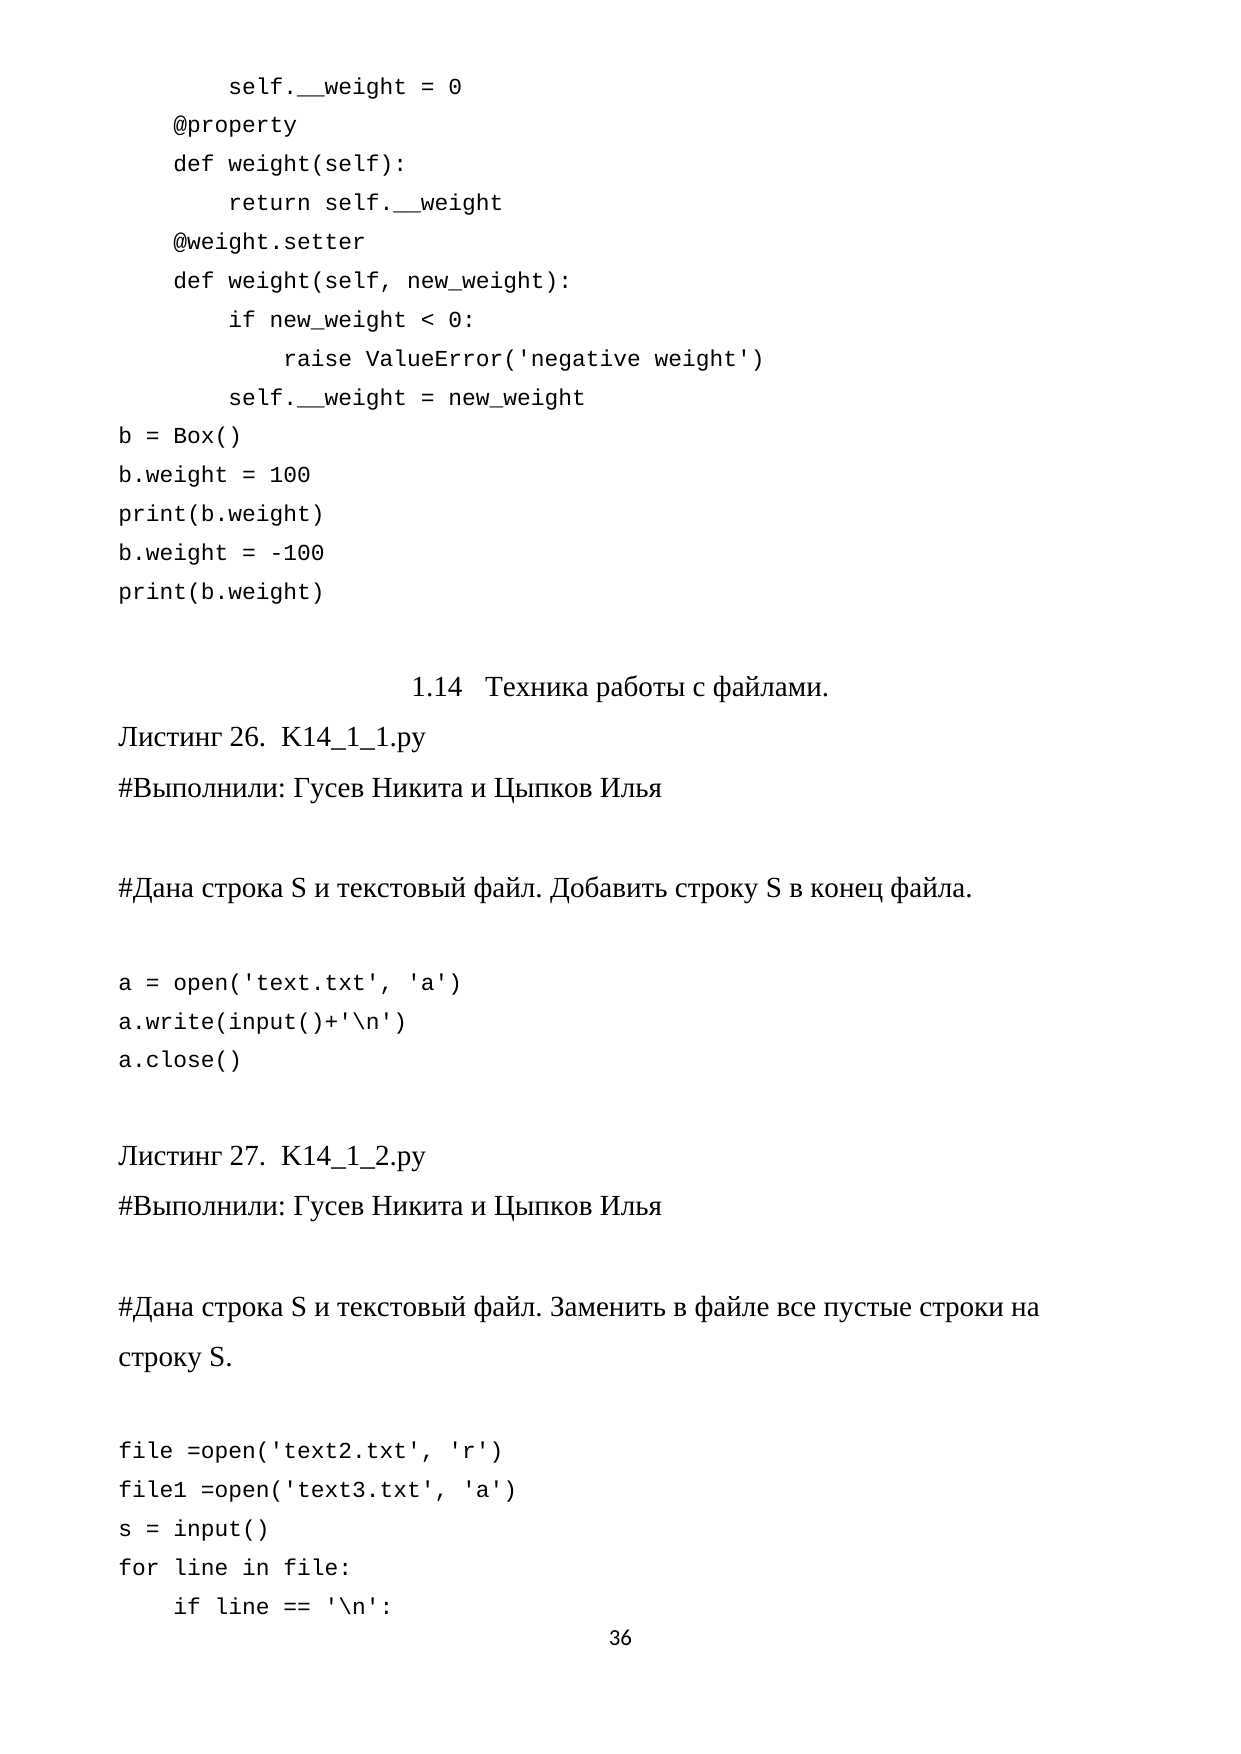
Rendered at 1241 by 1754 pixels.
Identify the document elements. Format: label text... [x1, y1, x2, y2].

text if new_weight < 0: [118, 308, 1122, 334]
text def weight(self): [118, 153, 1122, 179]
text Листинг 27. K14_1_2.py [118, 1138, 1122, 1172]
text a = open('text.txt', 'a') [118, 971, 1122, 997]
text @property [118, 114, 1122, 140]
text b.weight = 100 [118, 463, 1122, 489]
text #Выполнили: Гусев Никита и Цыпков Илья [118, 1188, 1122, 1222]
text file =open('text2.txt', 'r') [118, 1440, 1122, 1466]
text for line in file: [118, 1556, 1122, 1582]
text print(b.weight) [118, 502, 1122, 528]
text s = input() [118, 1518, 1122, 1543]
text self.__weight = new_weight [118, 386, 1122, 412]
text print(b.weight) [118, 580, 1122, 606]
text #Выполнили: Гусев Никита и Цыпков Илья [118, 770, 1122, 803]
text a.write(input()+'\n') [118, 1010, 1122, 1036]
text #Дана строка S и текстовый файл. Заменить в файле все пустые строки на строку S. [118, 1289, 1122, 1373]
text Листинг 26. K14_1_1.py [118, 719, 1122, 753]
text def weight(self, new_weight): [118, 269, 1122, 295]
text b = Box() [118, 425, 1122, 451]
text self.__weight = 0 [118, 75, 1122, 101]
text file1 =open('text3.txt', 'a') [118, 1479, 1122, 1505]
text a.close() [118, 1049, 1122, 1075]
text return self.__weight [118, 192, 1122, 217]
text b.weight = -100 [118, 541, 1122, 567]
text if line == '\n': [118, 1595, 1122, 1621]
subtitle 1.14 Техника работы с файлами. [118, 669, 1122, 703]
text @weight.setter [118, 230, 1122, 256]
text raise ValueError('negative weight') [118, 347, 1122, 373]
text #Дана строка S и текстовый файл. Добавить строку S в конец файла. [118, 871, 1122, 904]
